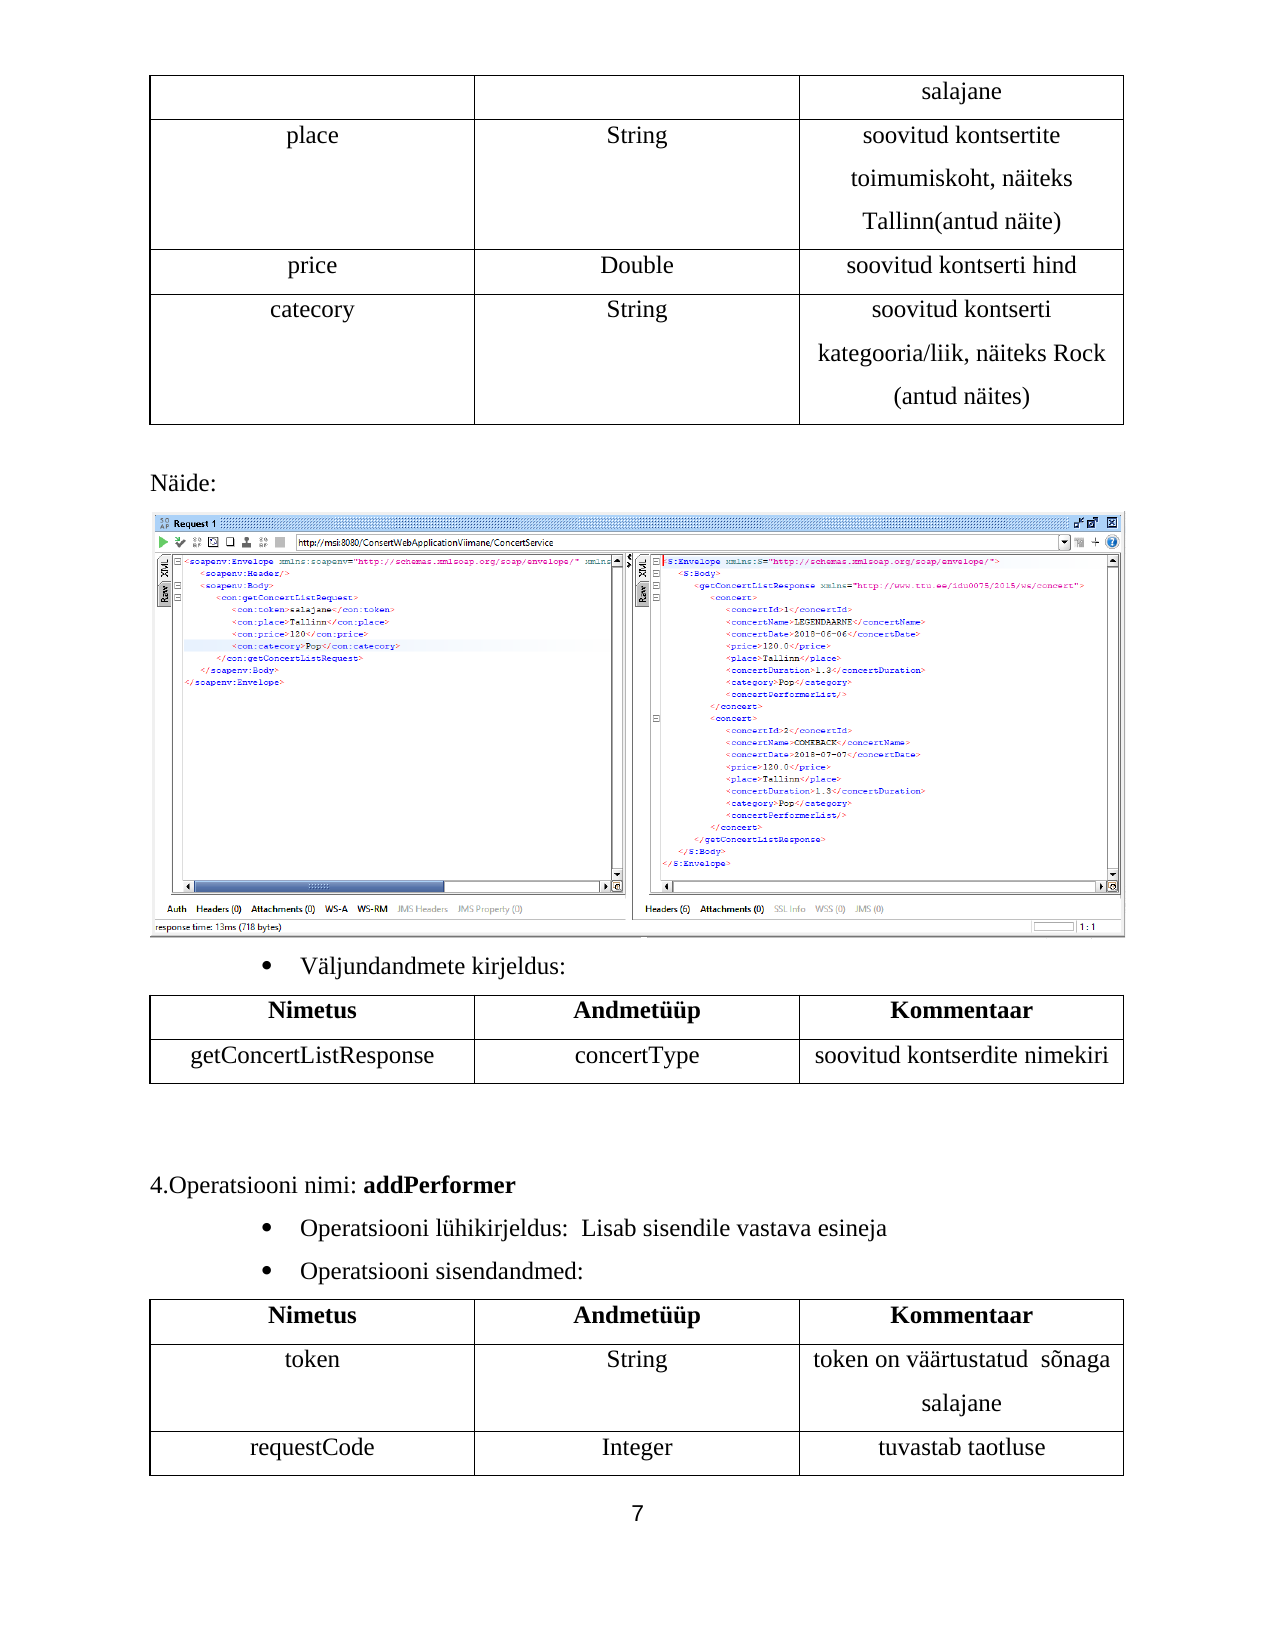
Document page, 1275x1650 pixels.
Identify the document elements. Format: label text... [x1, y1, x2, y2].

table_cell price [151, 250, 474, 293]
table_cell token on väärtustatud sõnaga salajane [800, 1345, 1123, 1431]
table_cell String [475, 295, 799, 424]
table_cell token [151, 1345, 474, 1431]
table_header Kommentaar [800, 996, 1123, 1039]
table_cell Double [475, 250, 799, 293]
table_header Andmetüüp [475, 996, 799, 1039]
table_header Kommentaar [800, 1300, 1123, 1343]
table_header Nimetus [151, 1300, 474, 1343]
table_cell Integer [475, 1432, 799, 1475]
text Näide: [150, 468, 1125, 497]
table_header Andmetüüp [475, 1300, 799, 1343]
table_cell place [151, 120, 474, 249]
table_cell soovitud kontserti hind [800, 250, 1123, 293]
table_cell salajane [800, 76, 1123, 119]
table_cell soovitud kontsertite toimumiskoht, näiteks Tallinn(antud näite) [800, 120, 1123, 249]
list Operatsiooni sisendandmed: [262, 1256, 1125, 1285]
table_cell soovitud kontserti kategooria/liik, näiteks Rock (antud näites) [800, 295, 1123, 424]
table_cell concertType [475, 1040, 799, 1083]
table_cell getConcertListResponse [151, 1040, 474, 1083]
table_cell String [475, 1345, 799, 1431]
table_cell requestCode [151, 1432, 474, 1475]
table_cell [151, 76, 474, 119]
table_cell catecory [151, 295, 474, 424]
table_cell [475, 76, 799, 119]
table_cell tuvastab taotluse [800, 1432, 1123, 1475]
table_cell String [475, 120, 799, 249]
list Operatsiooni lühikirjeldus: Lisab sisendile vastava esineja [262, 1213, 1125, 1242]
text 4.Operatsiooni nimi: addPerformer [150, 1170, 1125, 1199]
table_header Nimetus [151, 996, 474, 1039]
table_cell soovitud kontserdite nimekiri [800, 1040, 1123, 1083]
list Väljundandmete kirjeldus: [262, 951, 1125, 980]
